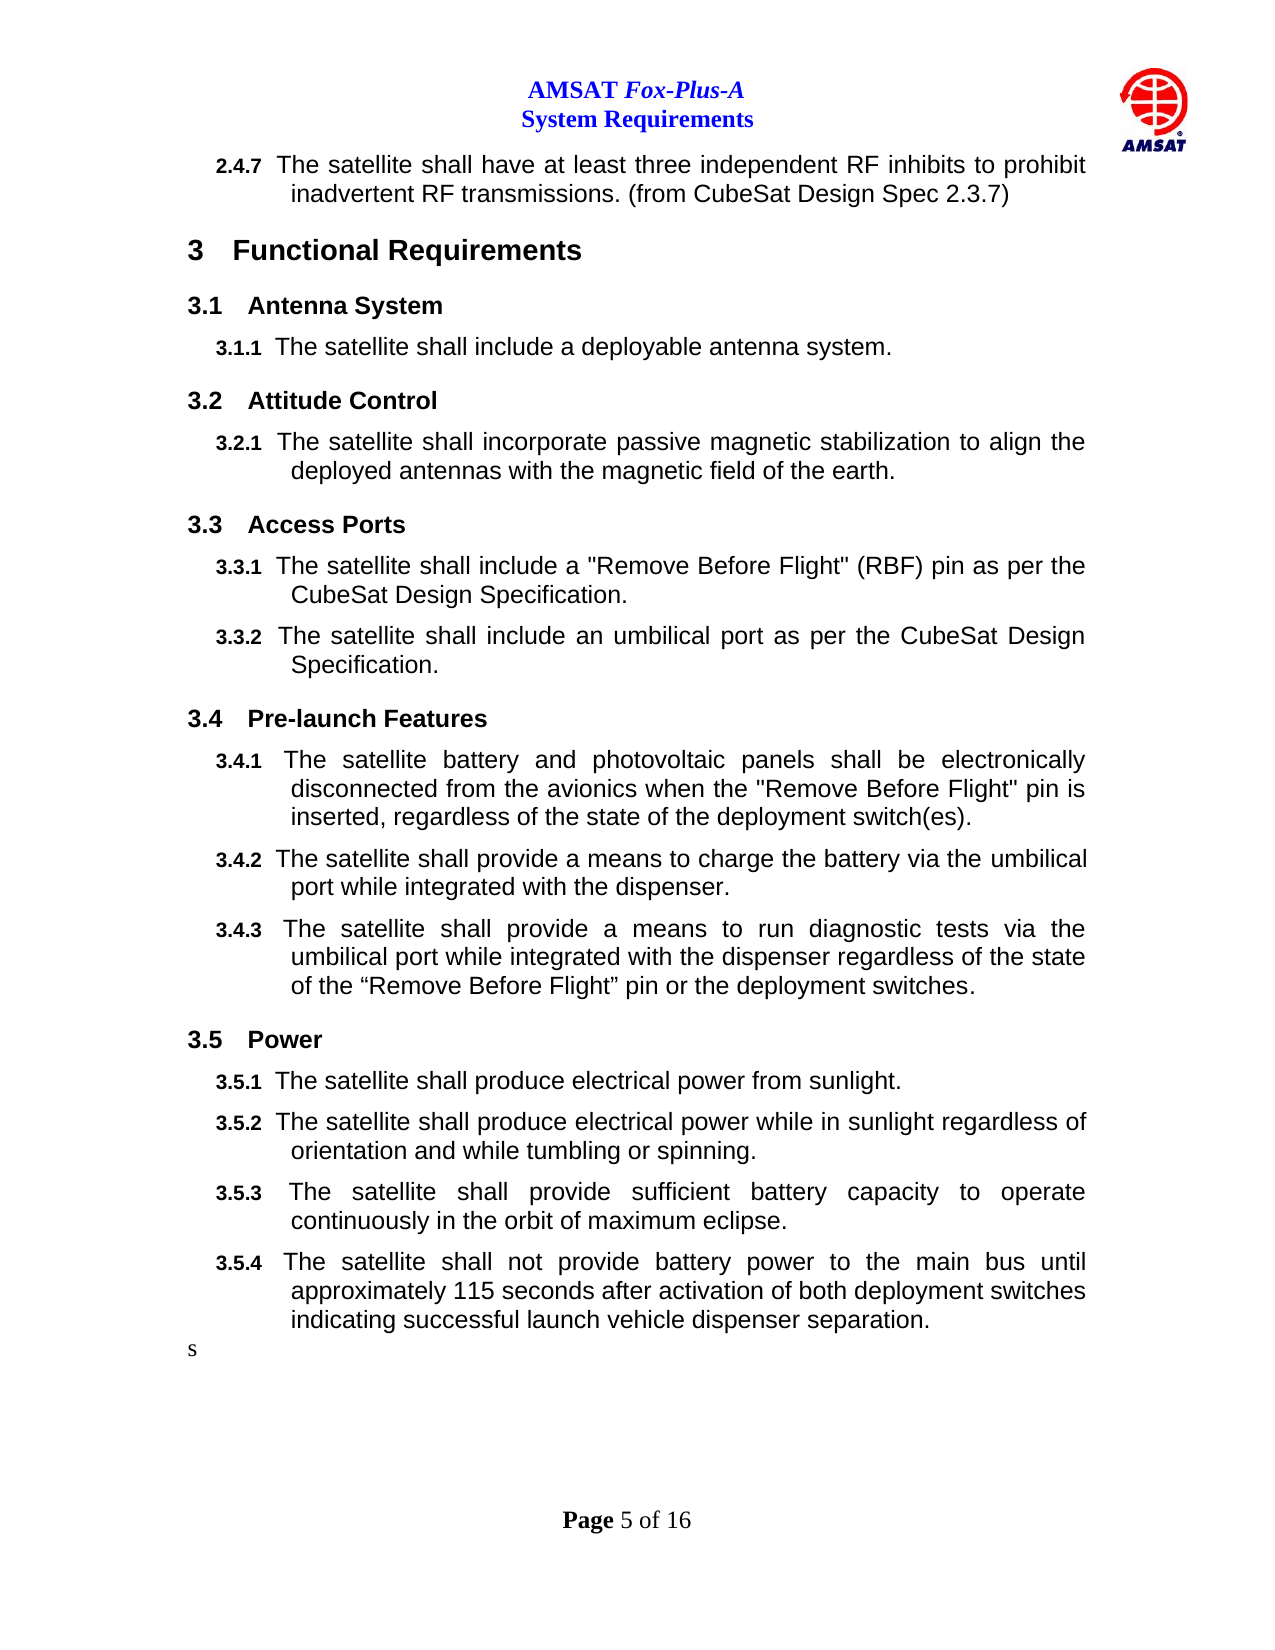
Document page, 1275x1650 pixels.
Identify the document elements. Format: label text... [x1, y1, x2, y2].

subtitle The satellite shall not provide battery power to the main bus until approximately 115 seconds after activation of both deployment switches indicating successful launch vehicle dispenser separation. [216, 1247, 1087, 1333]
subtitle FOX1:SR:2.4.5 The satellite shall have at least three independent RF inhibits to prohibit inadvertent RF transmissions. (from CubeSat Design Spec 2.3.7) [216, 150, 1087, 207]
subtitle FOX1:SR:3.3.1 The satellite shall include a "Remove Before Flight" (RBF) pin as per the CubeSat Design Specification. [FOX1:CR:22] {Implementor = MECH;PSU;BATT}~ [216, 551, 1087, 608]
subtitle FOX1:SR:3.2.1 The satellite shall incorporate passive magnetic stabilization to align the deployed antennas with the magnetic field of the earth. [FOX1:CR:8] {Implementor = MECH}~ [216, 427, 1087, 485]
subtitle FOX1:SR:3.4.3 The satellite shall provide a means to run diagnostic tests via the umbilical port while integrated with the dispenser regardless of the state of the “Remove Before Flight” pin or the deployment switches. [FOX1:CR:23] {Implementor = MECH;IHU}~ [216, 913, 1087, 1000]
subtitle FOX1:SR:3.4.1 The satellite battery and photovoltaic panels shall be electronically disconnected from the avionics when the "Remove Before Flight" pin is inserted, regardless of the state of the deployment switch(es). [FOX1:CR:22] {Implementor = MECH;PSU;BATT}~ [216, 745, 1087, 831]
subtitle FOX1:SR:3.4.2 The satellite shall provide a means to charge the battery via the umbilical port while integrated with the dispenser. [FOX1:CR:11] [FOX1:CR:23] {Implementor = MECH;PSU;BATT}~ [216, 843, 1087, 901]
subtitle Antenna System [187, 291, 1087, 320]
subtitle FOX1:SR:3.5.2 The satellite shall produce electrical power while in sunlight regardless of orientation and while tumbling or spinning. [FOX1:CR:10] {Implementor = MECH;PSU}~ [216, 1107, 1087, 1165]
subtitle The satellite shall provide sufficient battery capacity to operate continuously in the orbit of maximum eclipse. [FOX1:CR:11] {Implementor = PSU;BATT}~ [216, 1177, 1087, 1235]
subtitle Power [187, 1025, 1087, 1053]
subtitle Attitude Control [187, 386, 1087, 415]
text s [187, 1333, 1087, 1362]
subtitle FOX1:SR:3.1.1 The satellite shall include a deployable antenna system. [FOX1:CR:9] {Implementor = ANT}~ [216, 332, 1087, 361]
subtitle Access Ports [187, 510, 1087, 538]
subtitle Functional Requirements [187, 232, 1087, 266]
subtitle Pre-launch Features [187, 703, 1087, 732]
subtitle FOX1:SR:3.3.2 The satellite shall include an umbilical port as per the CubeSat Design Specification. [FOX1:CR:23] {Implementor = MECH;IHU}~ [216, 621, 1087, 678]
subtitle FOX1:SR:3.5.1 The satellite shall produce electrical power from sunlight. [FOX1:CR:10] {Implementor = MECH;PSU}~ [216, 1066, 1087, 1095]
